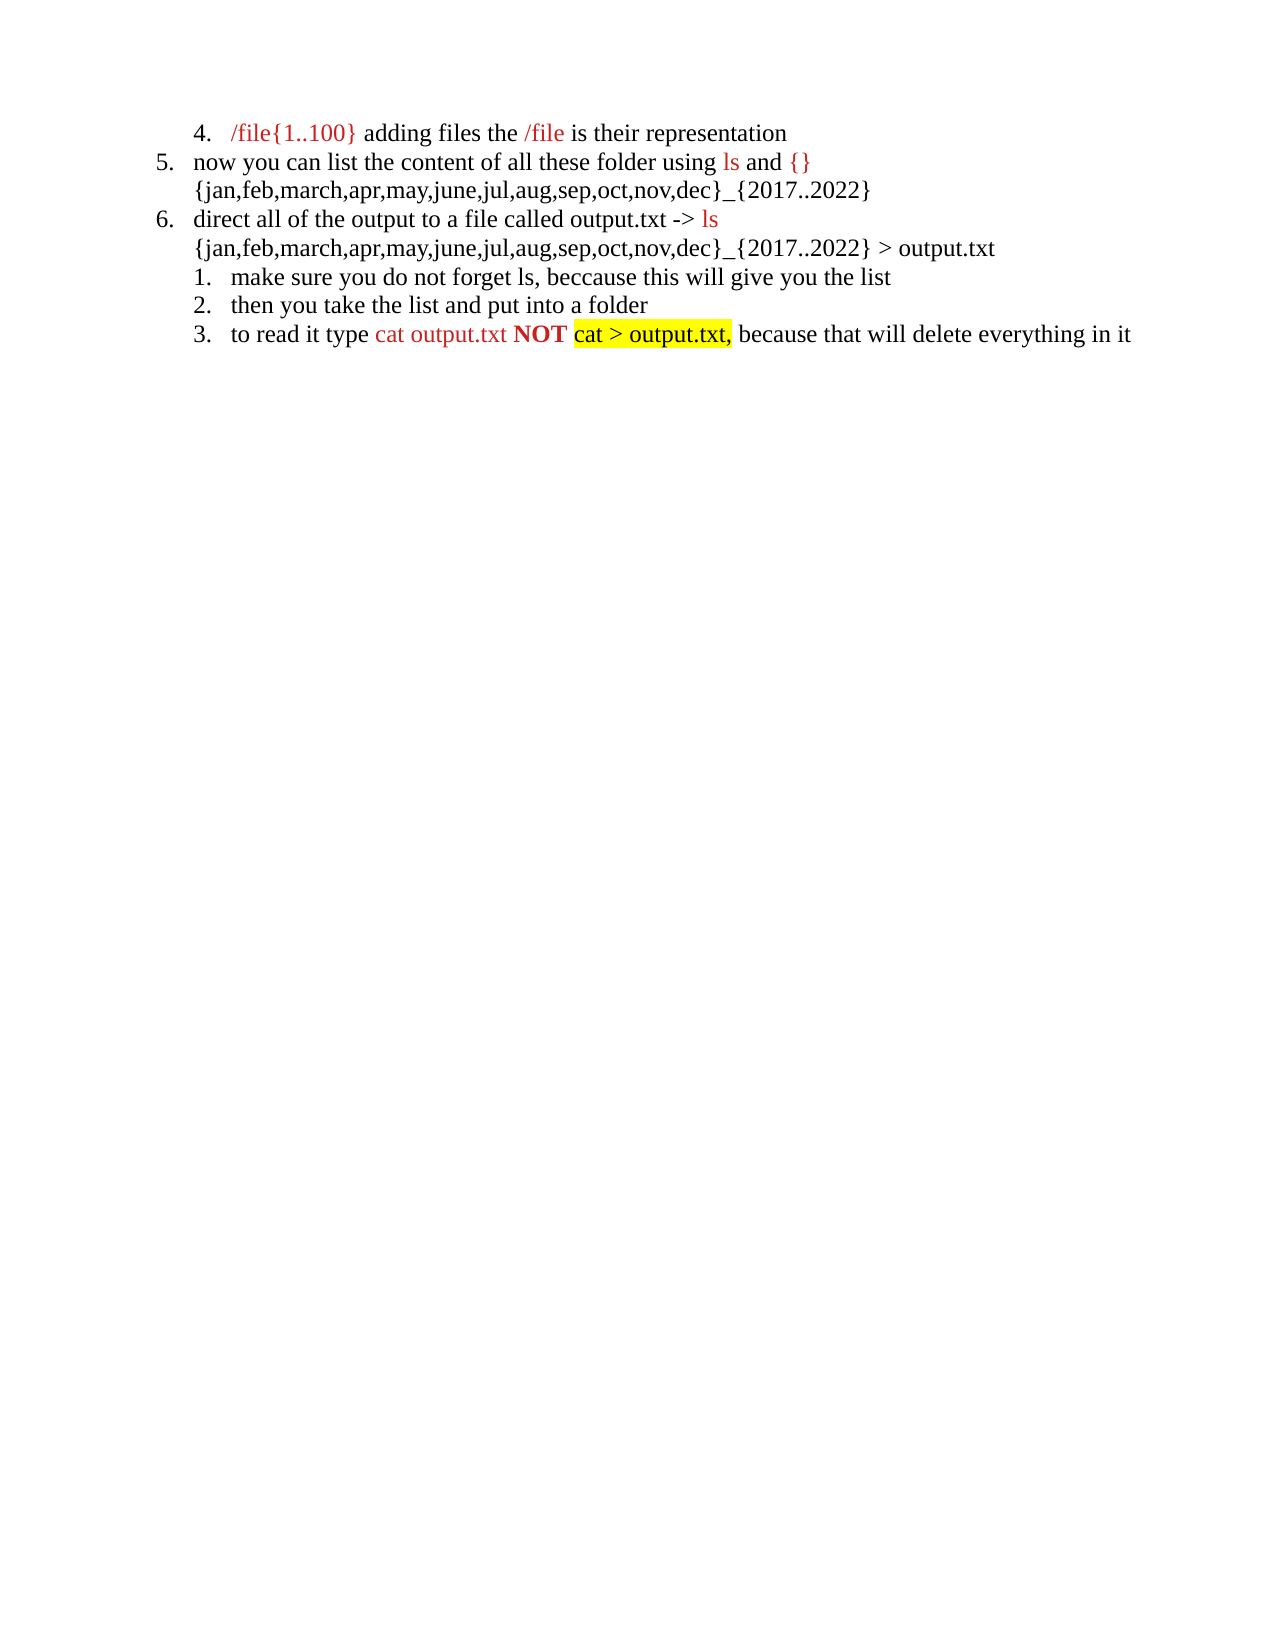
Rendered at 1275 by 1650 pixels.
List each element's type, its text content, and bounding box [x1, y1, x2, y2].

list now you can list the content of all these folder using ls and {}{jan,feb,march,apr,may,june,jul,aug,sep,oct,nov,dec}_{2017..2022} [156, 147, 1157, 204]
list make sure you do not forget ls, beccause this will give you the list [193, 262, 1157, 291]
list to read it type cat output.txt NOT cat > output.txt, because that will delete everything in it [193, 319, 1157, 348]
list /file{1..100} adding files the /file is their representation [193, 118, 1157, 147]
list then you take the list and put into a folder [193, 291, 1157, 319]
list direct all of the output to a file called output.txt -> ls {jan,feb,march,apr,may,june,jul,aug,sep,oct,nov,dec}_{2017..2022} > output.txt [156, 204, 1157, 262]
